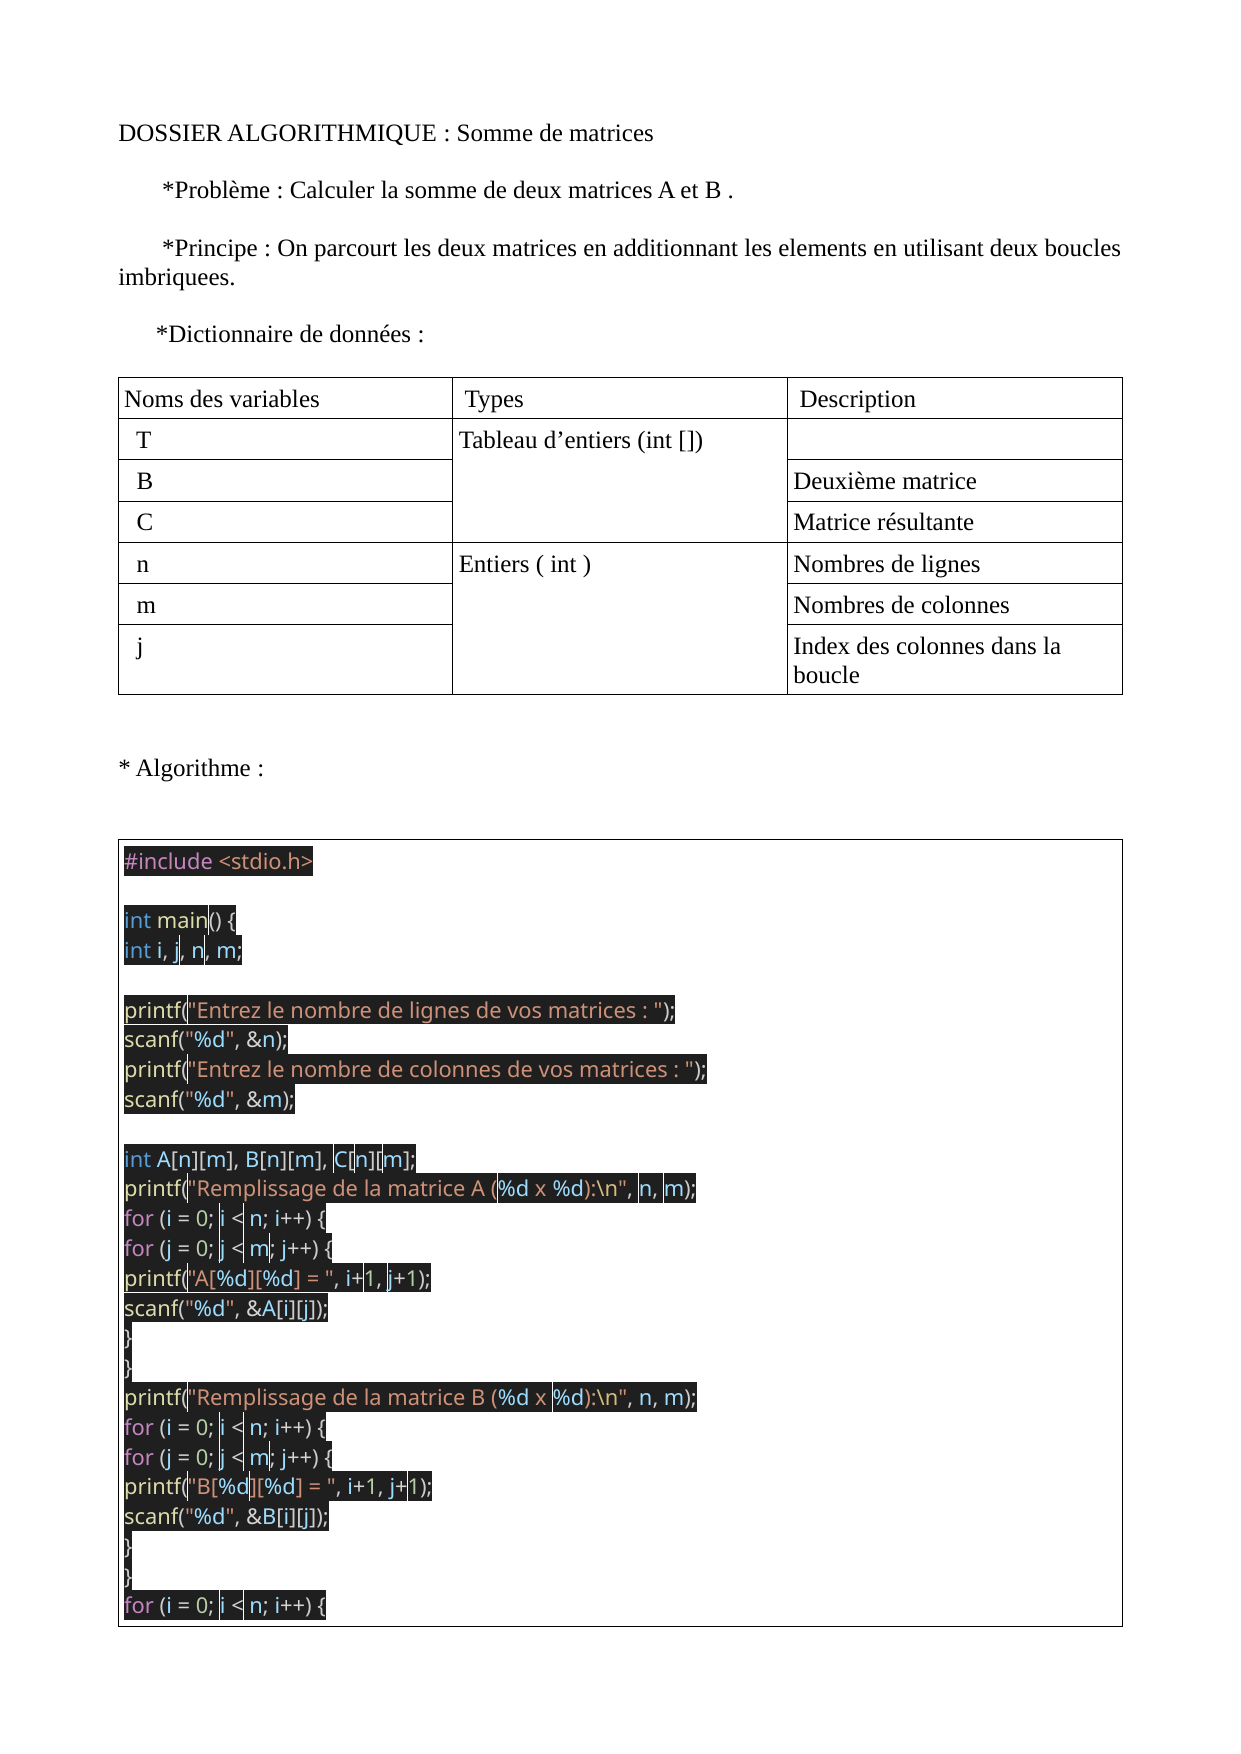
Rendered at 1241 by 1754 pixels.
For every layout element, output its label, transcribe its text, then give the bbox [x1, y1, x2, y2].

table_cell Deuxième matrice [788, 460, 1122, 501]
table_cell j [119, 625, 452, 694]
table_cell B [119, 460, 452, 501]
table_cell n [119, 543, 452, 583]
table_cell m [119, 584, 452, 624]
text *Dictionnaire de données : [118, 319, 1122, 348]
text *Principe : On parcourt les deux matrices en additionnant les elements en utilisant deux boucles imbriquees. [118, 233, 1122, 291]
table_cell Nombres de lignes [788, 543, 1122, 583]
table_cell Index des colonnes dans la boucle [788, 625, 1122, 694]
table_cell Nombres de colonnes [788, 584, 1122, 624]
text *Problème : Calculer la somme de deux matrices A et B . [118, 176, 1122, 204]
table_header Noms des variables [119, 378, 452, 418]
table_header Description [788, 378, 1122, 418]
table_cell C [119, 502, 452, 542]
table_cell Tableau d’entiers (int []) [453, 419, 787, 542]
table_cell Matrice résultante [788, 502, 1122, 542]
text DOSSIER ALGORITHMIQUE : Somme de matrices [118, 118, 1122, 147]
table_cell Entiers ( int ) [453, 543, 787, 694]
table_cell T [119, 419, 452, 459]
table_cell [788, 419, 1122, 459]
text * Algorithme : [118, 753, 1122, 782]
table_header Types [453, 378, 787, 418]
table_header #include <stdio.h> int main() { int i, j, n, m; printf("Entrez le nombre de lignes de vos matrices : "); scanf("%d", &n); printf("Entrez le nombre de colonnes de vos matrices : "); scanf("%d", &m); int A[n][m], B[n][m], C[n][m]; printf("Remplissage de la matrice A (%d x %d):\n", n, m); for (i = 0; i < n; i++) { for (j = 0; j < m; j++) { printf("A[%d][%d] = ", i+1, j+1); scanf("%d", &A[i][j]); } } printf("Remplissage de la matrice B (%d x %d):\n", n, m); for (i = 0; i < n; i++) { for (j = 0; j < m; j++) { printf("B[%d][%d] = ", i+1, j+1); scanf("%d", &B[i][j]); } } for (i = 0; i < n; i++) { [119, 840, 1122, 1626]
